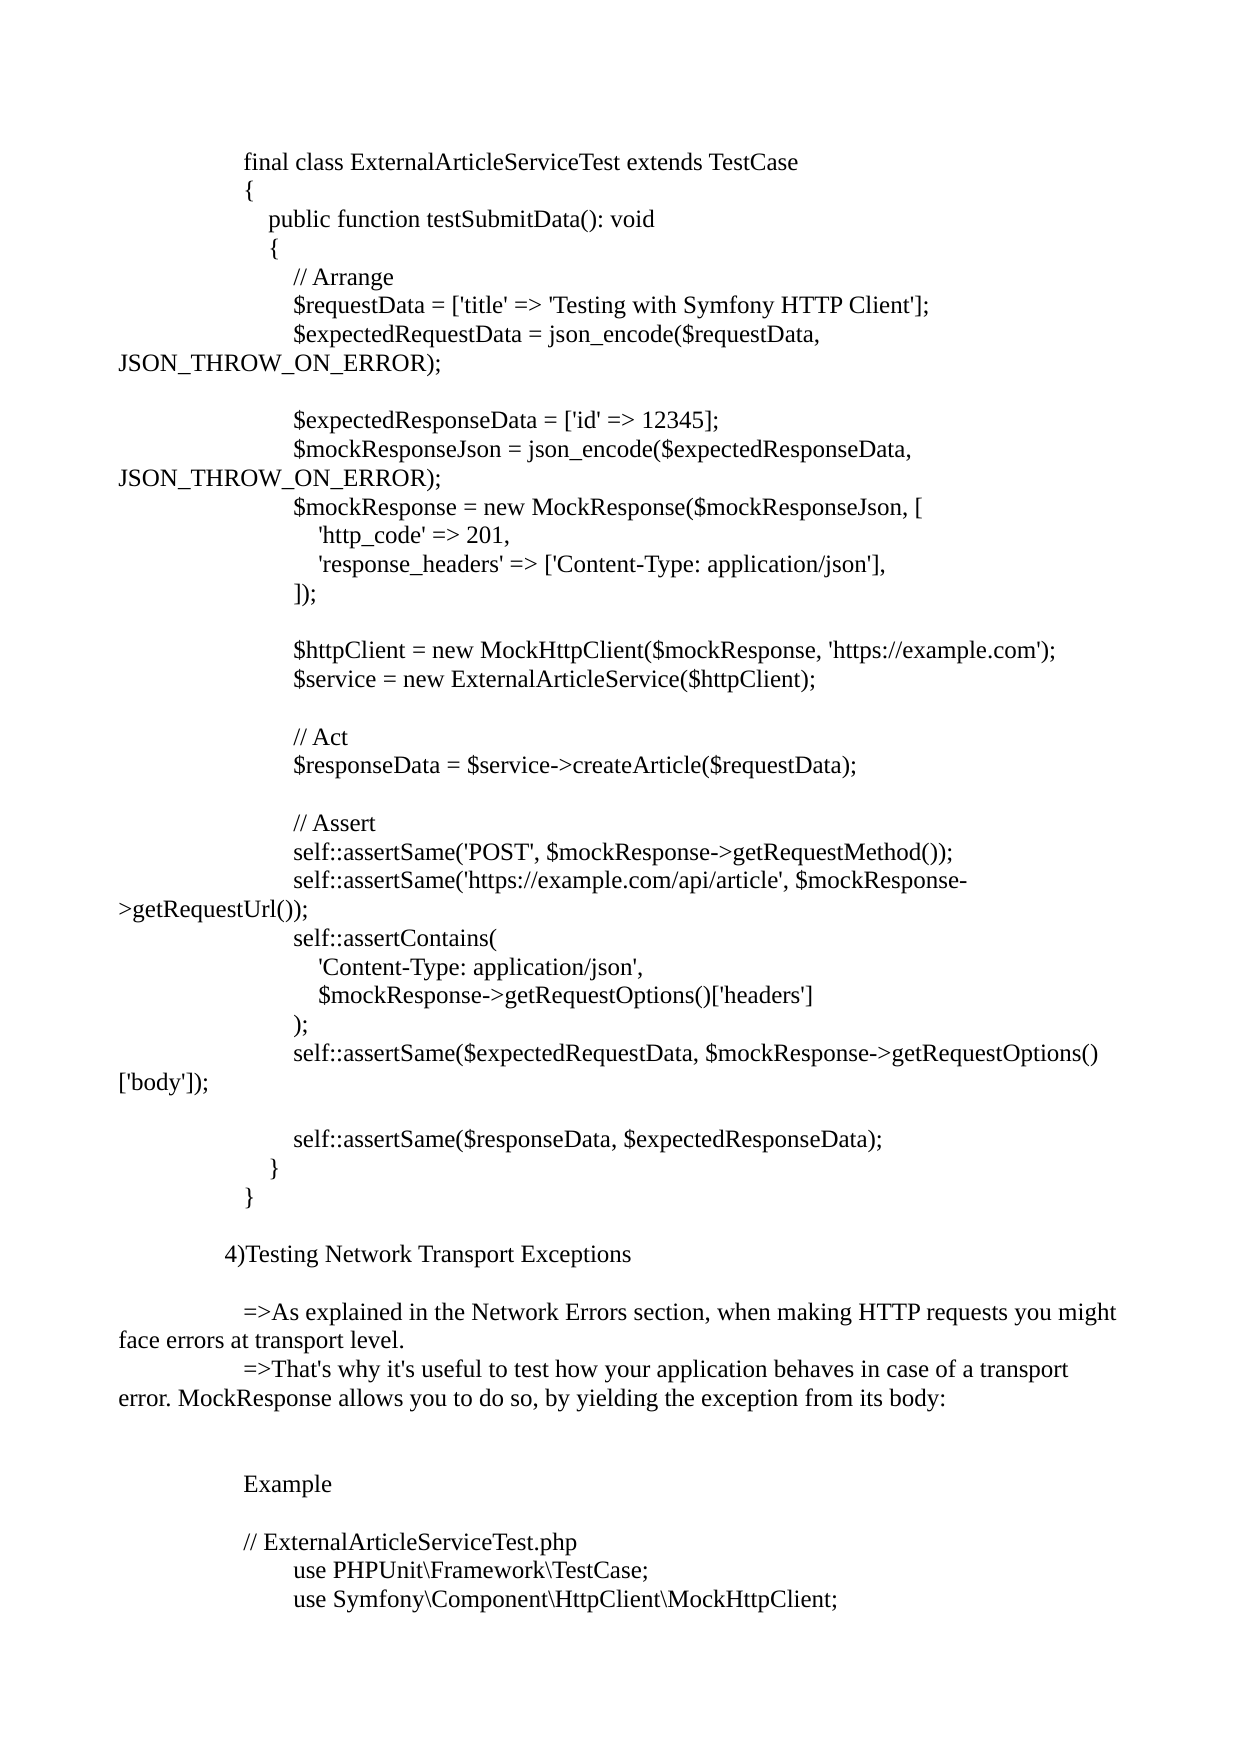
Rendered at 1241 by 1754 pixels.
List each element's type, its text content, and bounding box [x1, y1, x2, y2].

text $httpClient = new MockHttpClient($mockResponse, 'https://example.com'); [118, 636, 1122, 664]
text $responseData = $service->createArticle($requestData); [118, 751, 1122, 779]
text $expectedRequestData = json_encode($requestData, JSON_THROW_ON_ERROR); [118, 319, 1122, 377]
text $mockResponse->getRequestOptions()['headers'] [118, 981, 1122, 1009]
text 'Content-Type: application/json', [118, 952, 1122, 981]
text 4)Testing Network Transport Exceptions [118, 1239, 1122, 1268]
text { [118, 176, 1122, 204]
text final class ExternalArticleServiceTest extends TestCase [118, 147, 1122, 176]
text $mockResponse = new MockResponse($mockResponseJson, [ [118, 492, 1122, 521]
text // Assert [118, 808, 1122, 837]
text } [118, 1153, 1122, 1182]
text { [118, 233, 1122, 262]
text self::assertSame($responseData, $expectedResponseData); [118, 1124, 1122, 1153]
text } [118, 1182, 1122, 1211]
text use PHPUnit\Framework\TestCase; [118, 1556, 1122, 1584]
text Example [118, 1469, 1122, 1498]
text self::assertSame('https://example.com/api/article', $mockResponse->getRequestUrl()); [118, 866, 1122, 923]
text ]); [118, 578, 1122, 607]
text self::assertContains( [118, 923, 1122, 952]
text $expectedResponseData = ['id' => 12345]; [118, 406, 1122, 434]
text public function testSubmitData(): void [118, 204, 1122, 233]
text // Arrange [118, 262, 1122, 291]
text $service = new ExternalArticleService($httpClient); [118, 664, 1122, 693]
text =>That's why it's useful to test how your application behaves in case of a transport error. MockResponse allows you to do so, by yielding the exception from its body: [118, 1354, 1122, 1412]
text ); [118, 1009, 1122, 1038]
text self::assertSame($expectedRequestData, $mockResponse->getRequestOptions()['body']); [118, 1038, 1122, 1096]
text // ExternalArticleServiceTest.php [118, 1527, 1122, 1556]
text $requestData = ['title' => 'Testing with Symfony HTTP Client']; [118, 291, 1122, 319]
text self::assertSame('POST', $mockResponse->getRequestMethod()); [118, 837, 1122, 866]
text 'response_headers' => ['Content-Type: application/json'], [118, 549, 1122, 578]
text 'http_code' => 201, [118, 521, 1122, 549]
text // Act [118, 722, 1122, 751]
text $mockResponseJson = json_encode($expectedResponseData, JSON_THROW_ON_ERROR); [118, 434, 1122, 492]
text =>As explained in the Network Errors section, when making HTTP requests you might face errors at transport level. [118, 1297, 1122, 1354]
text use Symfony\Component\HttpClient\MockHttpClient; [118, 1584, 1122, 1613]
